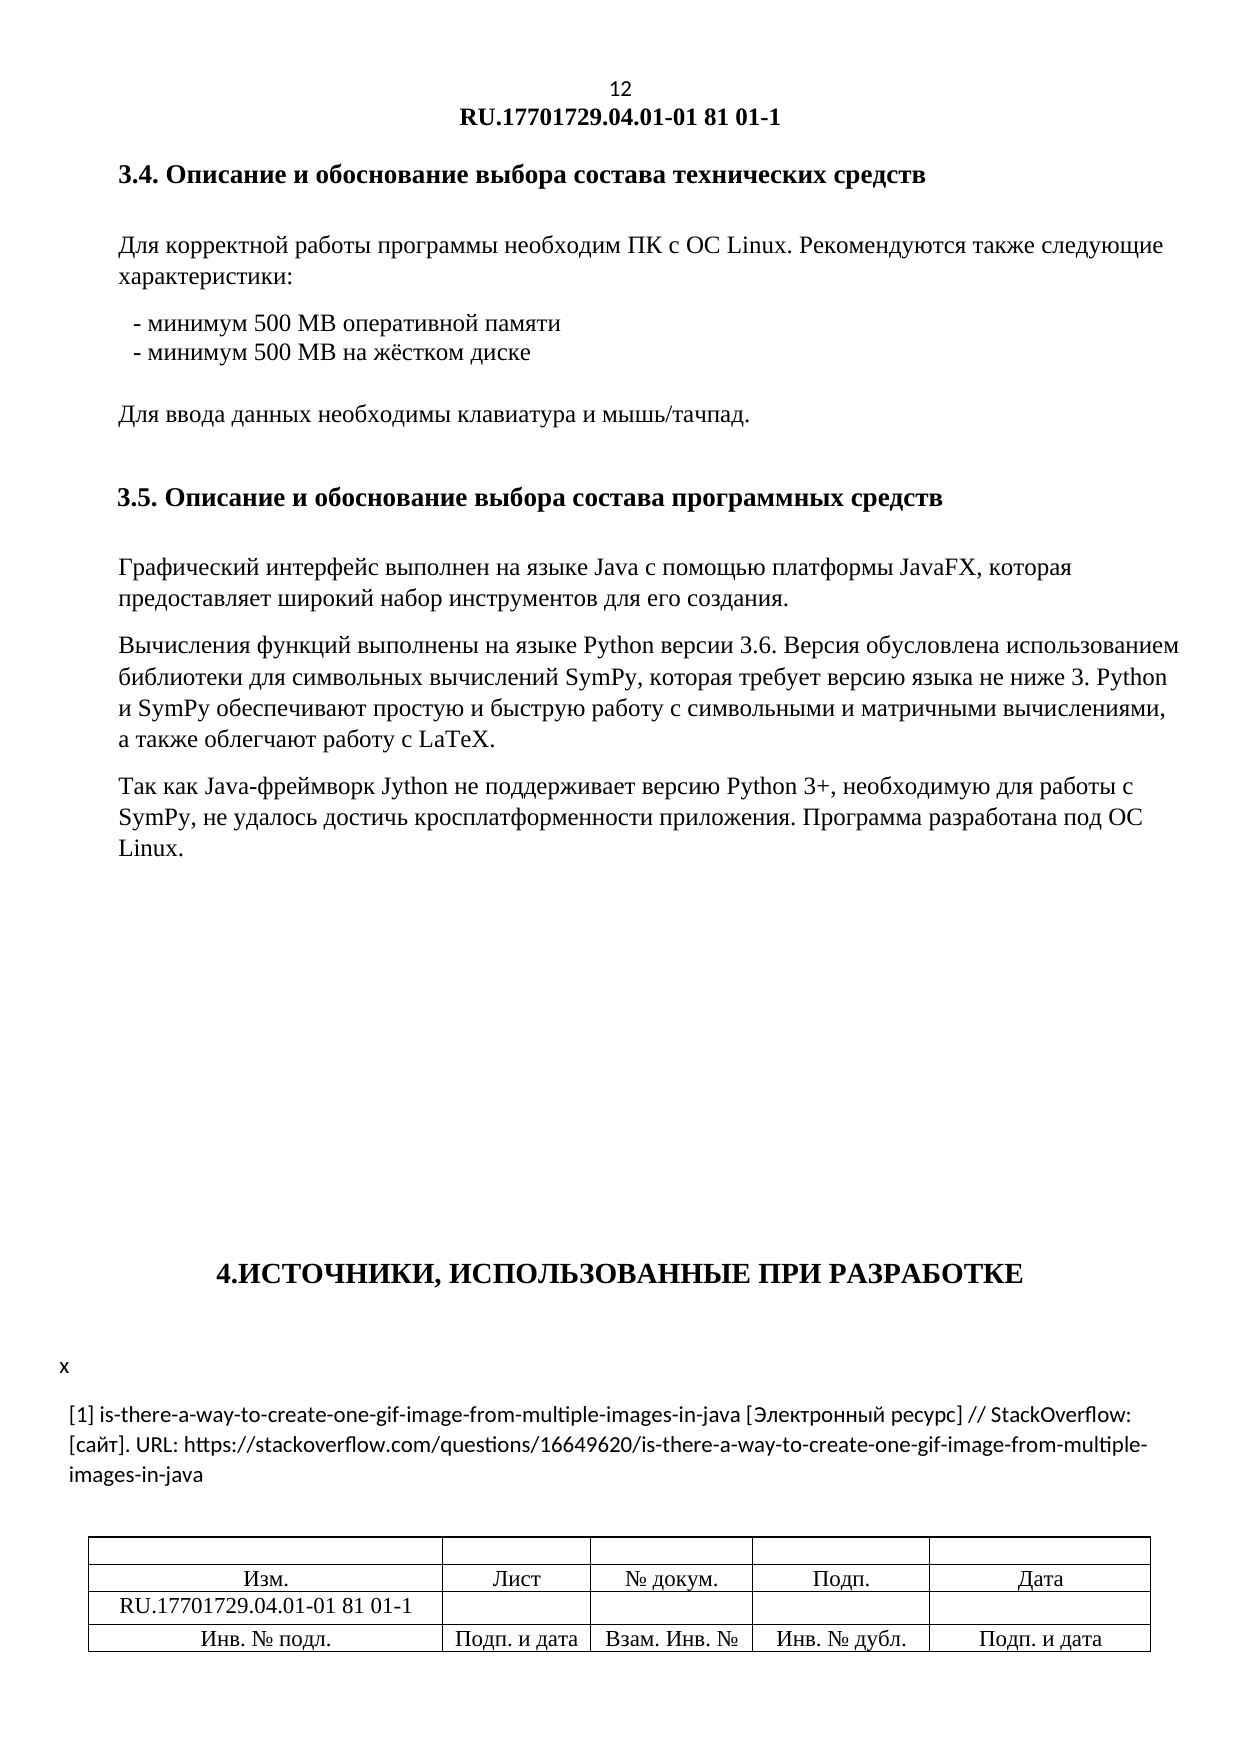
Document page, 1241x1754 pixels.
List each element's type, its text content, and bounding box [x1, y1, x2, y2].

list - минимум 500 MB оперативной памяти [59, 308, 1181, 337]
text Графический интерфейс выполнен на языке Java с помощью платформы JavaFX, которая предоставляет широкий набор инструментов для его создания. [118, 552, 1181, 612]
list - минимум 500 MB на жёстком диске [59, 337, 1181, 366]
text Для ввода данных необходимы клавиатура и мышь/тачпад. [118, 399, 1181, 428]
subtitle 4.ИСТОЧНИКИ, ИСПОЛЬЗОВАННЫЕ ПРИ РАЗРАБОТКЕ [59, 1256, 1181, 1290]
text Так как Java-фреймворк Jython не поддерживает версию Python 3+, необходимую для работы с SymPy, не удалось достичь кросплатформенности приложения. Программа разработана под ОС Linux. [118, 771, 1181, 862]
subtitle 3.5. Описание и обоснование выбора состава программных средств [97, 481, 1181, 512]
subtitle 3.4. Описание и обоснование выбора состава технических средств [118, 159, 1181, 190]
table_header [1] is-there-a-way-to-create-one-gif-image-from-multiple-images-in-java [Электронный ресурс] // StackOverflow: [сайт]. URL: https:/​/​stackoverflow.com/​questions/​16649620/​is-there-a-way-to-create-one-gif-image-from-multiple-images-in-java [67, 1399, 1181, 1507]
text x [59, 1352, 1181, 1380]
text Вычисления функций выполнены на языке Python версии 3.6. Версия обусловлена использованием библиотеки для символьных вычислений SymPy, которая требует версию языка не ниже 3. Python и SymPy обеспечивают простую и быструю работу с символьными и матричными вычислениями, а также облегчают работу с LaTeX. [118, 631, 1181, 752]
table_header [59, 1399, 67, 1507]
text Для корректной работы программы необходим ПК с ОС Linux. Рекомендуются также следующие характеристики: [118, 230, 1181, 289]
